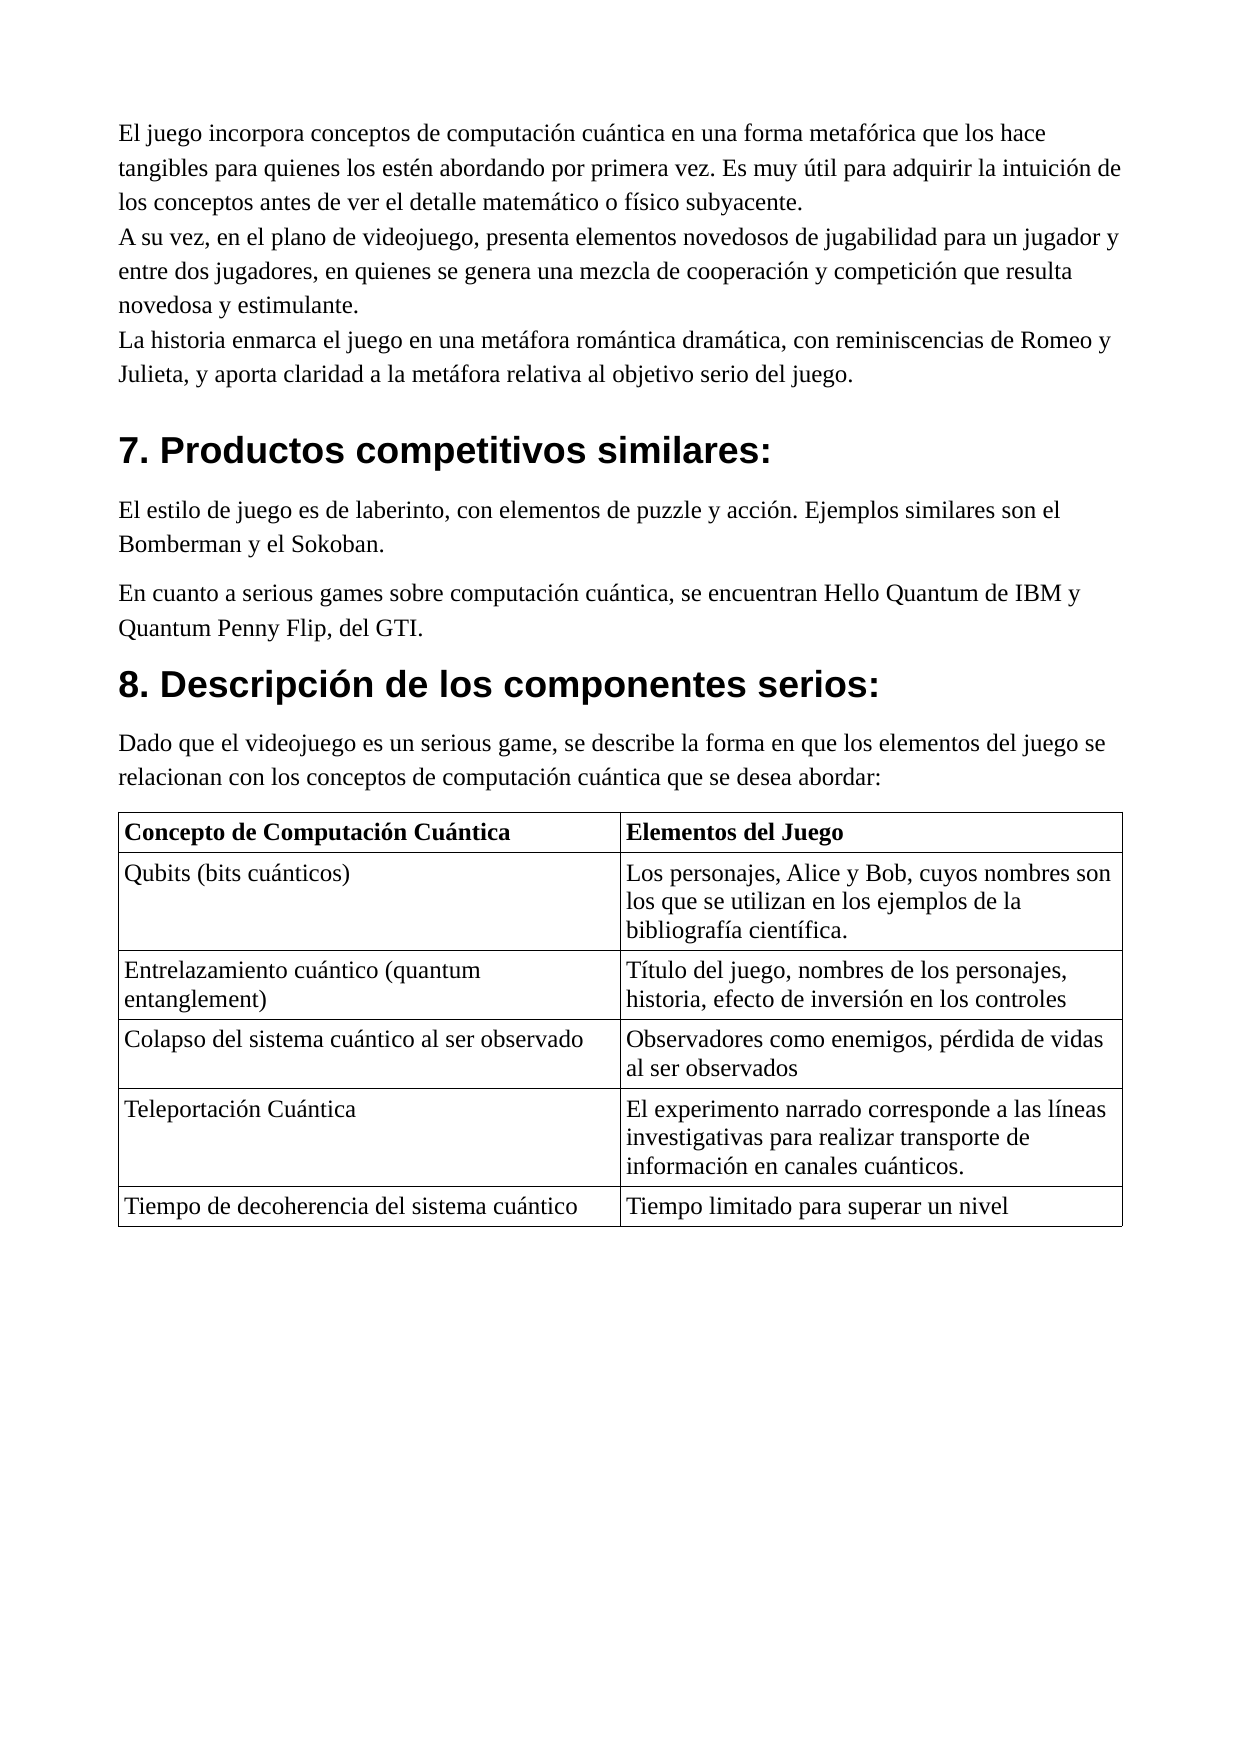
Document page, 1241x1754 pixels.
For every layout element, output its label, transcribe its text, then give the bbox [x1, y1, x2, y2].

table_cell Colapso del sistema cuántico al ser observado [119, 1020, 620, 1088]
table_cell Observadores como enemigos, pérdida de vidas al ser observados [621, 1020, 1122, 1088]
text En cuanto a serious games sobre computación cuántica, se encuentran Hello Quantum de IBM y Quantum Penny Flip, del GTI. [118, 578, 1122, 641]
text A su vez, en el plano de videojuego, presenta elementos novedosos de jugabilidad para un jugador y entre dos jugadores, en quienes se genera una mezcla de cooperación y competición que resulta novedosa y estimulante. [118, 222, 1122, 319]
table_cell Tiempo limitado para superar un nivel [621, 1187, 1122, 1226]
table_cell El experimento narrado corresponde a las líneas investigativas para realizar transporte de información en canales cuánticos. [621, 1089, 1122, 1186]
table_cell Teleportación Cuántica [119, 1089, 620, 1186]
table_header Elementos del Juego [621, 813, 1122, 852]
table_cell Entrelazamiento cuántico (quantum entanglement) [119, 951, 620, 1019]
text El estilo de juego es de laberinto, con elementos de puzzle y acción. Ejemplos similares son el Bomberman y el Sokoban. [118, 495, 1122, 558]
table_cell Los personajes, Alice y Bob, cuyos nombres son los que se utilizan en los ejemplos de la bibliografía científica. [621, 853, 1122, 950]
table_header Concepto de Computación Cuántica [119, 813, 620, 852]
table_cell Título del juego, nombres de los personajes, historia, efecto de inversión en los controles [621, 951, 1122, 1019]
text 7. Productos competitivos similares: [118, 428, 1122, 472]
table_cell Tiempo de decoherencia del sistema cuántico [119, 1187, 620, 1226]
text 8. Descripción de los componentes serios: [118, 662, 1122, 705]
table_cell Qubits (bits cuánticos) [119, 853, 620, 950]
text La historia enmarca el juego en una metáfora romántica dramática, con reminiscencias de Romeo y Julieta, y aporta claridad a la metáfora relativa al objetivo serio del juego. [118, 325, 1122, 388]
text Dado que el videojuego es un serious game, se describe la forma en que los elementos del juego se relacionan con los conceptos de computación cuántica que se desea abordar: [118, 728, 1122, 791]
text El juego incorpora conceptos de computación cuántica en una forma metafórica que los hace tangibles para quienes los estén abordando por primera vez. Es muy útil para adquirir la intuición de los conceptos antes de ver el detalle matemático o físico subyacente. [118, 118, 1122, 216]
